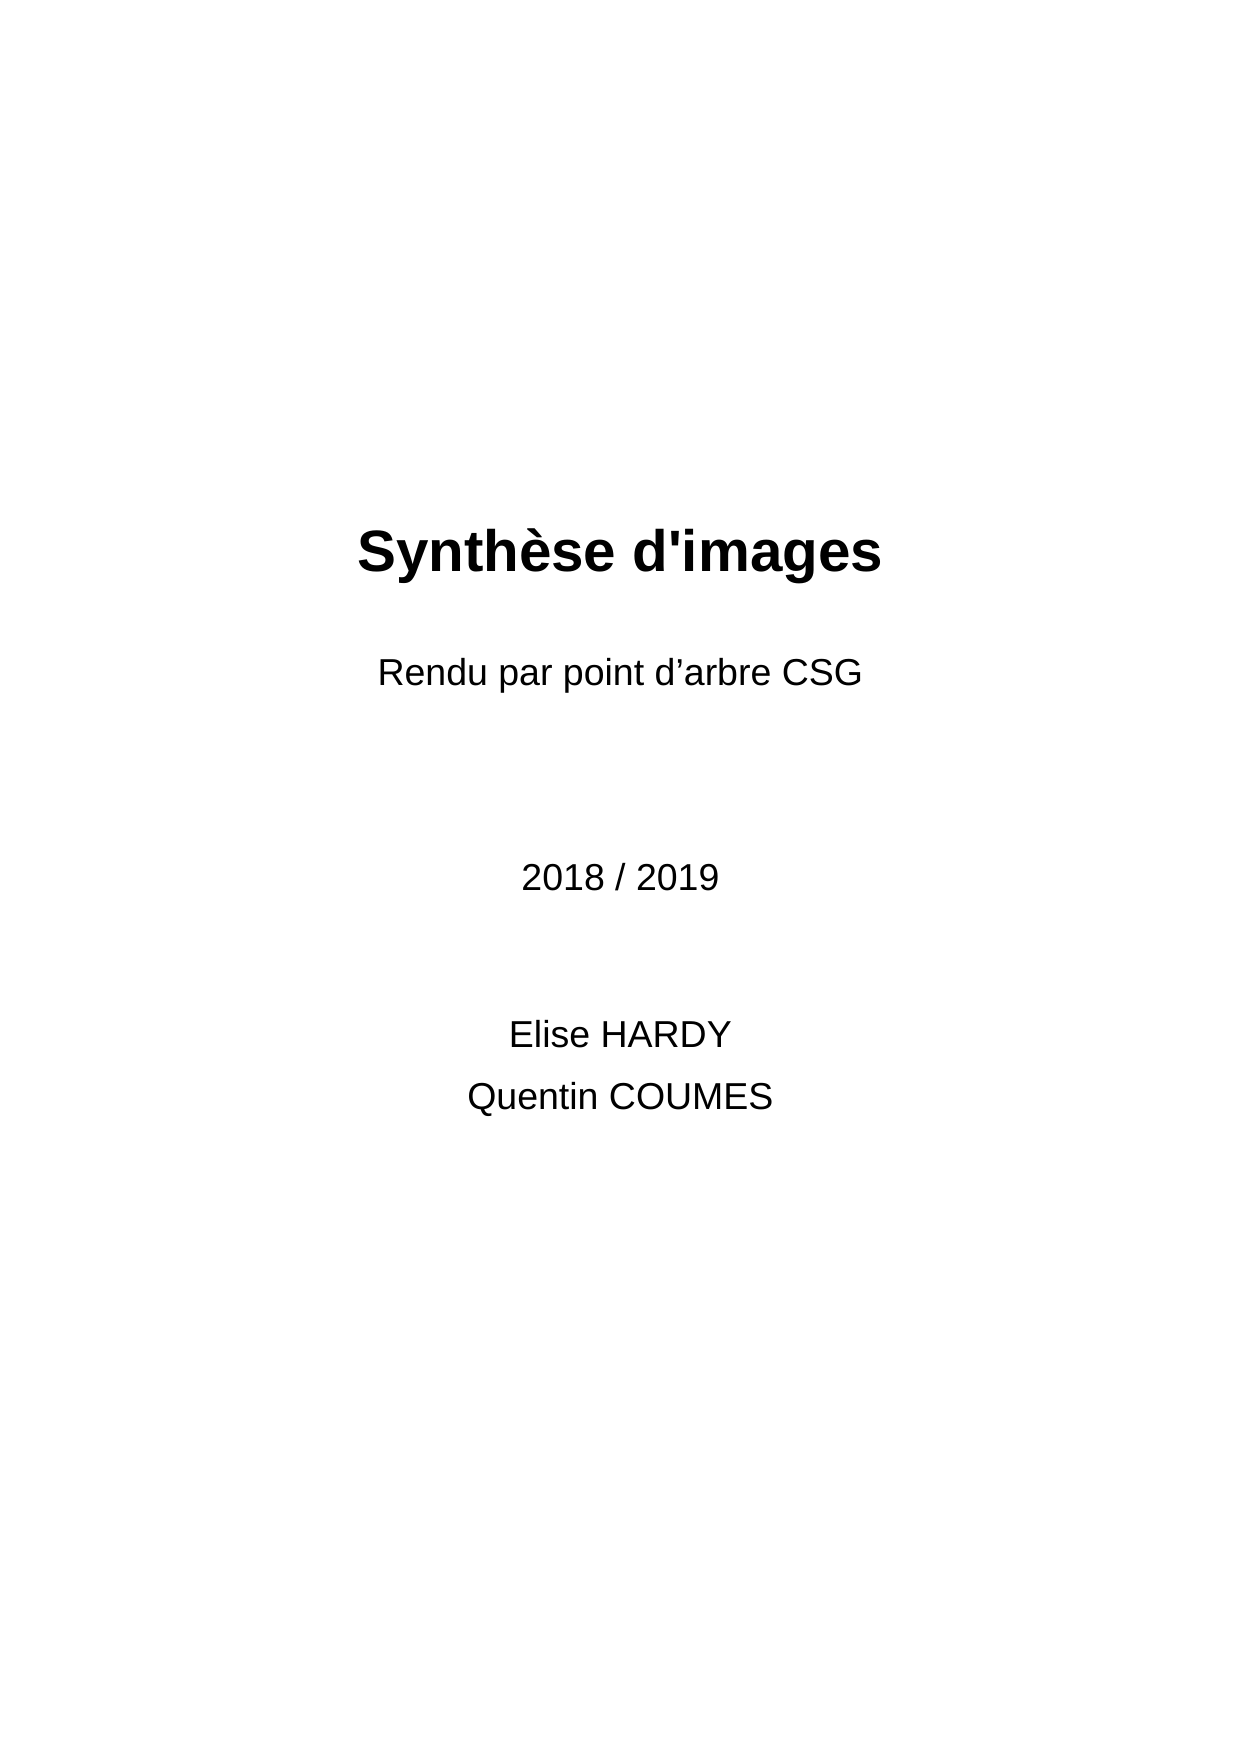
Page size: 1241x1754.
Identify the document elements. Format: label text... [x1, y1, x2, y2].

title Synthèse d'images [118, 517, 1122, 584]
subtitle Rendu par point d’arbre CSG [118, 650, 1122, 693]
subtitle 2018 / 2019 [118, 855, 1122, 898]
subtitle Quentin COUMES [118, 1074, 1122, 1117]
subtitle Elise HARDY [118, 1012, 1122, 1055]
